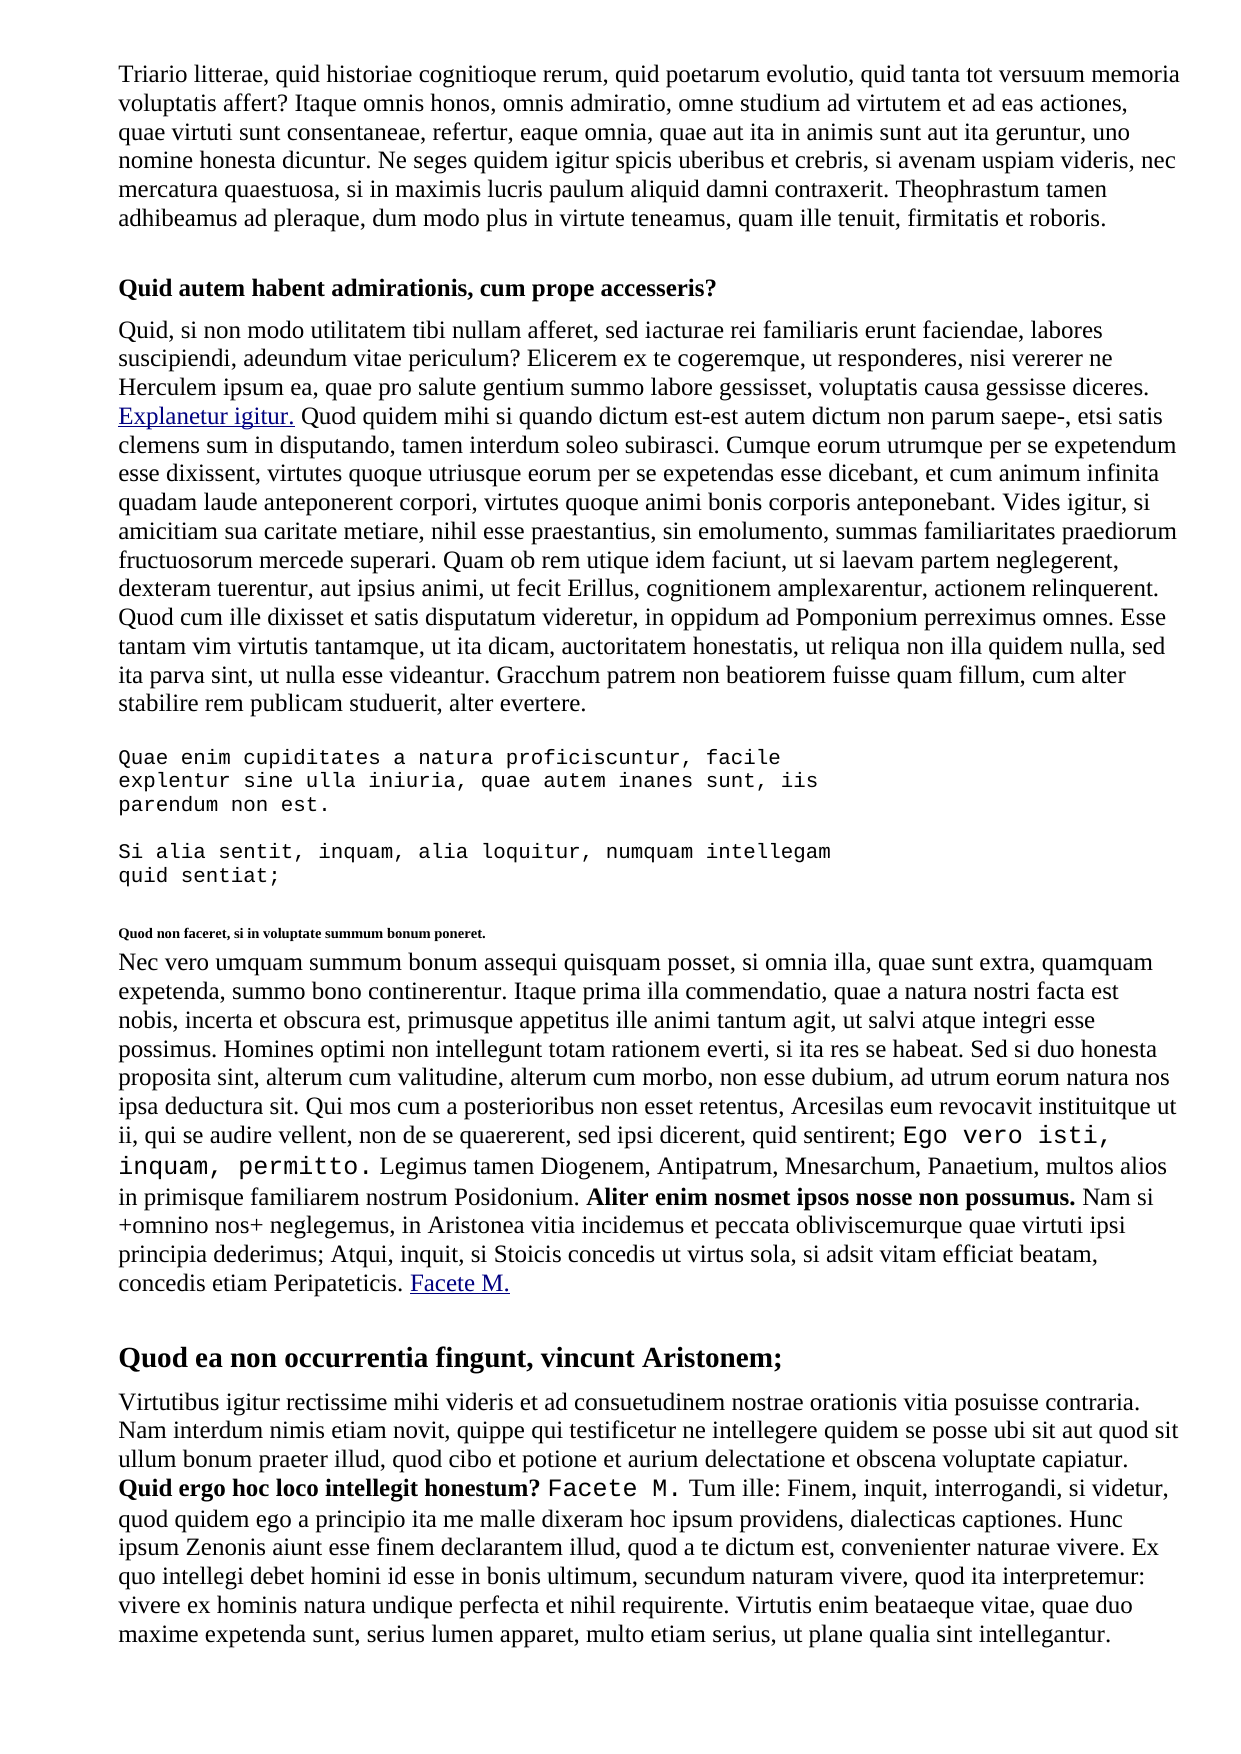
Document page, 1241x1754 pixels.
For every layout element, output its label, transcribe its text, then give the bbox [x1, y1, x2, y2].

text Quid, si non modo utilitatem tibi nullam afferet, sed iacturae rei familiaris erunt faciendae, labores suscipiendi, adeundum vitae periculum? Elicerem ex te cogeremque, ut responderes, nisi vererer ne Herculem ipsum ea, quae pro salute gentium summo labore gessisset, voluptatis causa gessisse diceres. Explanetur igitur. Quod quidem mihi si quando dictum est-est autem dictum non parum saepe-, etsi satis clemens sum in disputando, tamen interdum soleo subirasci. Cumque eorum utrumque per se expetendum esse dixissent, virtutes quoque utriusque eorum per se expetendas esse dicebant, et cum animum infinita quadam laude anteponerent corpori, virtutes quoque animi bonis corporis anteponebant. Vides igitur, si amicitiam sua caritate metiare, nihil esse praestantius, sin emolumento, summas familiaritates praediorum fructuosorum mercede superari. Quam ob rem utique idem faciunt, ut si laevam partem neglegerent, dexteram tuerentur, aut ipsius animi, ut fecit Erillus, cognitionem amplexarentur, actionem relinquerent. Quod cum ille dixisset et satis disputatum videretur, in oppidum ad Pomponium perreximus omnes. Esse tantam vim virtutis tantamque, ut ita dicam, auctoritatem honestatis, ut reliqua non illa quidem nulla, sed ita parva sint, ut nulla esse videantur. Gracchum patrem non beatiorem fuisse quam fillum, cum alter stabilire rem publicam studuerit, alter evertere. [118, 315, 1181, 717]
text Virtutibus igitur rectissime mihi videris et ad consuetudinem nostrae orationis vitia posuisse contraria. Nam interdum nimis etiam novit, quippe qui testificetur ne intellegere quidem se posse ubi sit aut quod sit ullum bonum praeter illud, quod cibo et potione et aurium delectatione et obscena voluptate capiatur. Quid ergo hoc loco intellegit honestum? Facete M. Tum ille: Finem, inquit, interrogandi, si videtur, quod quidem ego a principio ita me malle dixeram hoc ipsum providens, dialecticas captiones. Hunc ipsum Zenonis aiunt esse finem declarantem illud, quod a te dictum est, convenienter naturae vivere. Ex quo intellegi debet homini id esse in bonis ultimum, secundum naturam vivere, quod ita interpretemur: vivere ex hominis natura undique perfecta et nihil requirente. Virtutis enim beataeque vitae, quae duo maxime expetenda sunt, serius lumen apparet, multo etiam serius, ut plane qualia sint intellegantur. [118, 1387, 1181, 1647]
subtitle Quid autem habent admirationis, cum prope accesseris? [118, 273, 1181, 302]
text explentur sine ulla iniuria, quae autem inanes sunt, iis [118, 770, 1181, 794]
text quid sentiat; [118, 865, 1181, 889]
text Si alia sentit, inquam, alia loquitur, numquam intellegam [118, 841, 1181, 865]
subtitle Quod ea non occurrentia fingunt, vincunt Aristonem; [118, 1341, 1181, 1374]
text parendum non est. [118, 794, 1181, 818]
text Triario litterae, quid historiae cognitioque rerum, quid poetarum evolutio, quid tanta tot versuum memoria voluptatis affert? Itaque omnis honos, omnis admiratio, omne studium ad virtutem et ad eas actiones, quae virtuti sunt consentaneae, refertur, eaque omnia, quae aut ita in animis sunt aut ita geruntur, uno nomine honesta dicuntur. Ne seges quidem igitur spicis uberibus et crebris, si avenam uspiam videris, nec mercatura quaestuosa, si in maximis lucris paulum aliquid damni contraxerit. Theophrastum tamen adhibeamus ad pleraque, dum modo plus in virtute teneamus, quam ille tenuit, firmitatis et roboris. [118, 59, 1181, 232]
text Quae enim cupiditates a natura proficiscuntur, facile [118, 747, 1181, 770]
text Nec vero umquam summum bonum assequi quisquam posset, si omnia illa, quae sunt extra, quamquam expetenda, summo bono continerentur. Itaque prima illa commendatio, quae a natura nostri facta est nobis, incerta et obscura est, primusque appetitus ille animi tantum agit, ut salvi atque integri esse possimus. Homines optimi non intellegunt totam rationem everti, si ita res se habeat. Sed si duo honesta proposita sint, alterum cum valitudine, alterum cum morbo, non esse dubium, ad utrum eorum natura nos ipsa deductura sit. Qui mos cum a posterioribus non esset retentus, Arcesilas eum revocavit instituitque ut ii, qui se audire vellent, non de se quaererent, sed ipsi dicerent, quid sentirent; Ego vero isti, inquam, permitto. Legimus tamen Diogenem, Antipatrum, Mnesarchum, Panaetium, multos alios in primisque familiarem nostrum Posidonium. Aliter enim nosmet ipsos nosse non possumus. Nam si +omnino nos+ neglegemus, in Aristonea vitia incidemus et peccata obliviscemurque quae virtuti ipsi principia dederimus; Atqui, inquit, si Stoicis concedis ut virtus sola, si adsit vitam efficiat beatam, concedis etiam Peripateticis. Facete M. [118, 947, 1181, 1297]
subtitle Quod non faceret, si in voluptate summum bonum poneret. [118, 924, 1181, 941]
